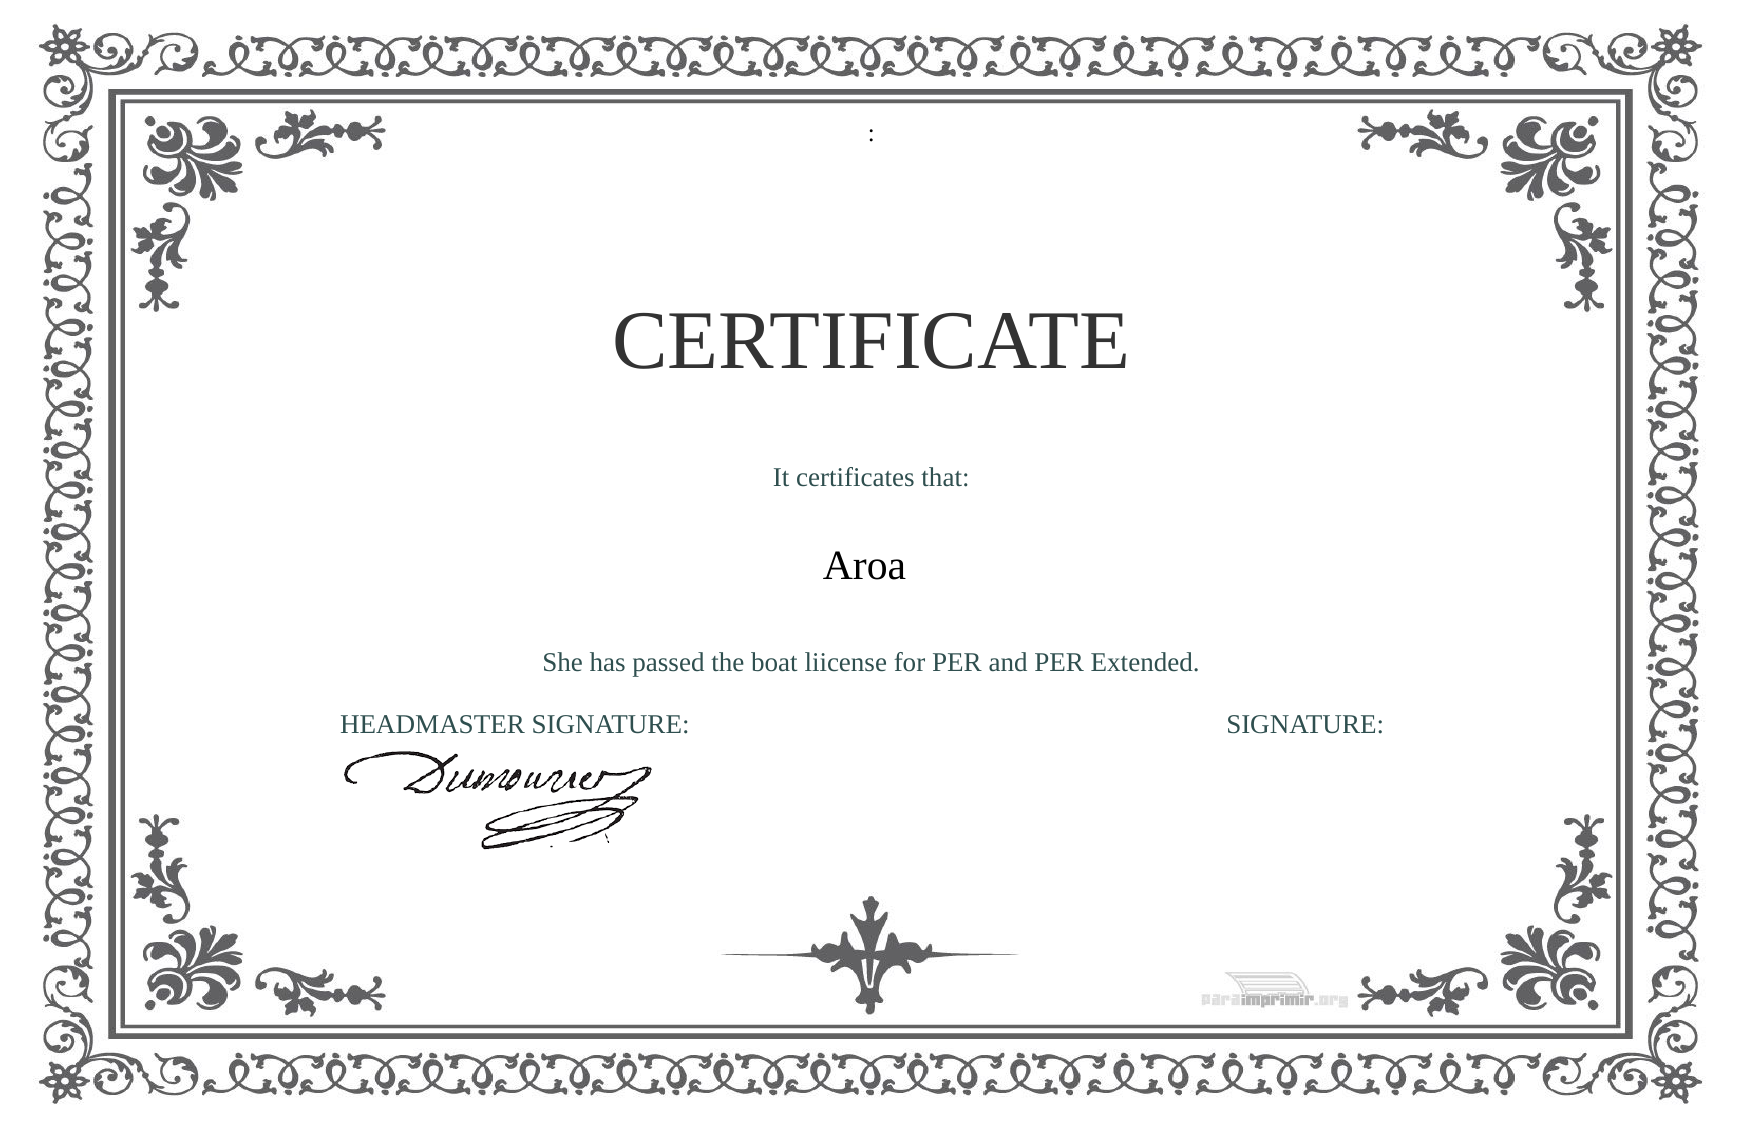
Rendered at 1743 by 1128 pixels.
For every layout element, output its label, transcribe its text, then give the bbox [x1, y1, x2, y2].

text : [118, 118, 1624, 147]
text It certificates that: [118, 461, 1624, 492]
text HEADMASTER SIGNATURE: SIGNATURE: [118, 708, 1624, 739]
text Aroa [643, 540, 1086, 588]
picture [0, 0, 1742, 1128]
text She has passed the boat liicense for PER and PER Extended. [118, 646, 1624, 677]
text CERTIFICATE [118, 291, 1624, 386]
